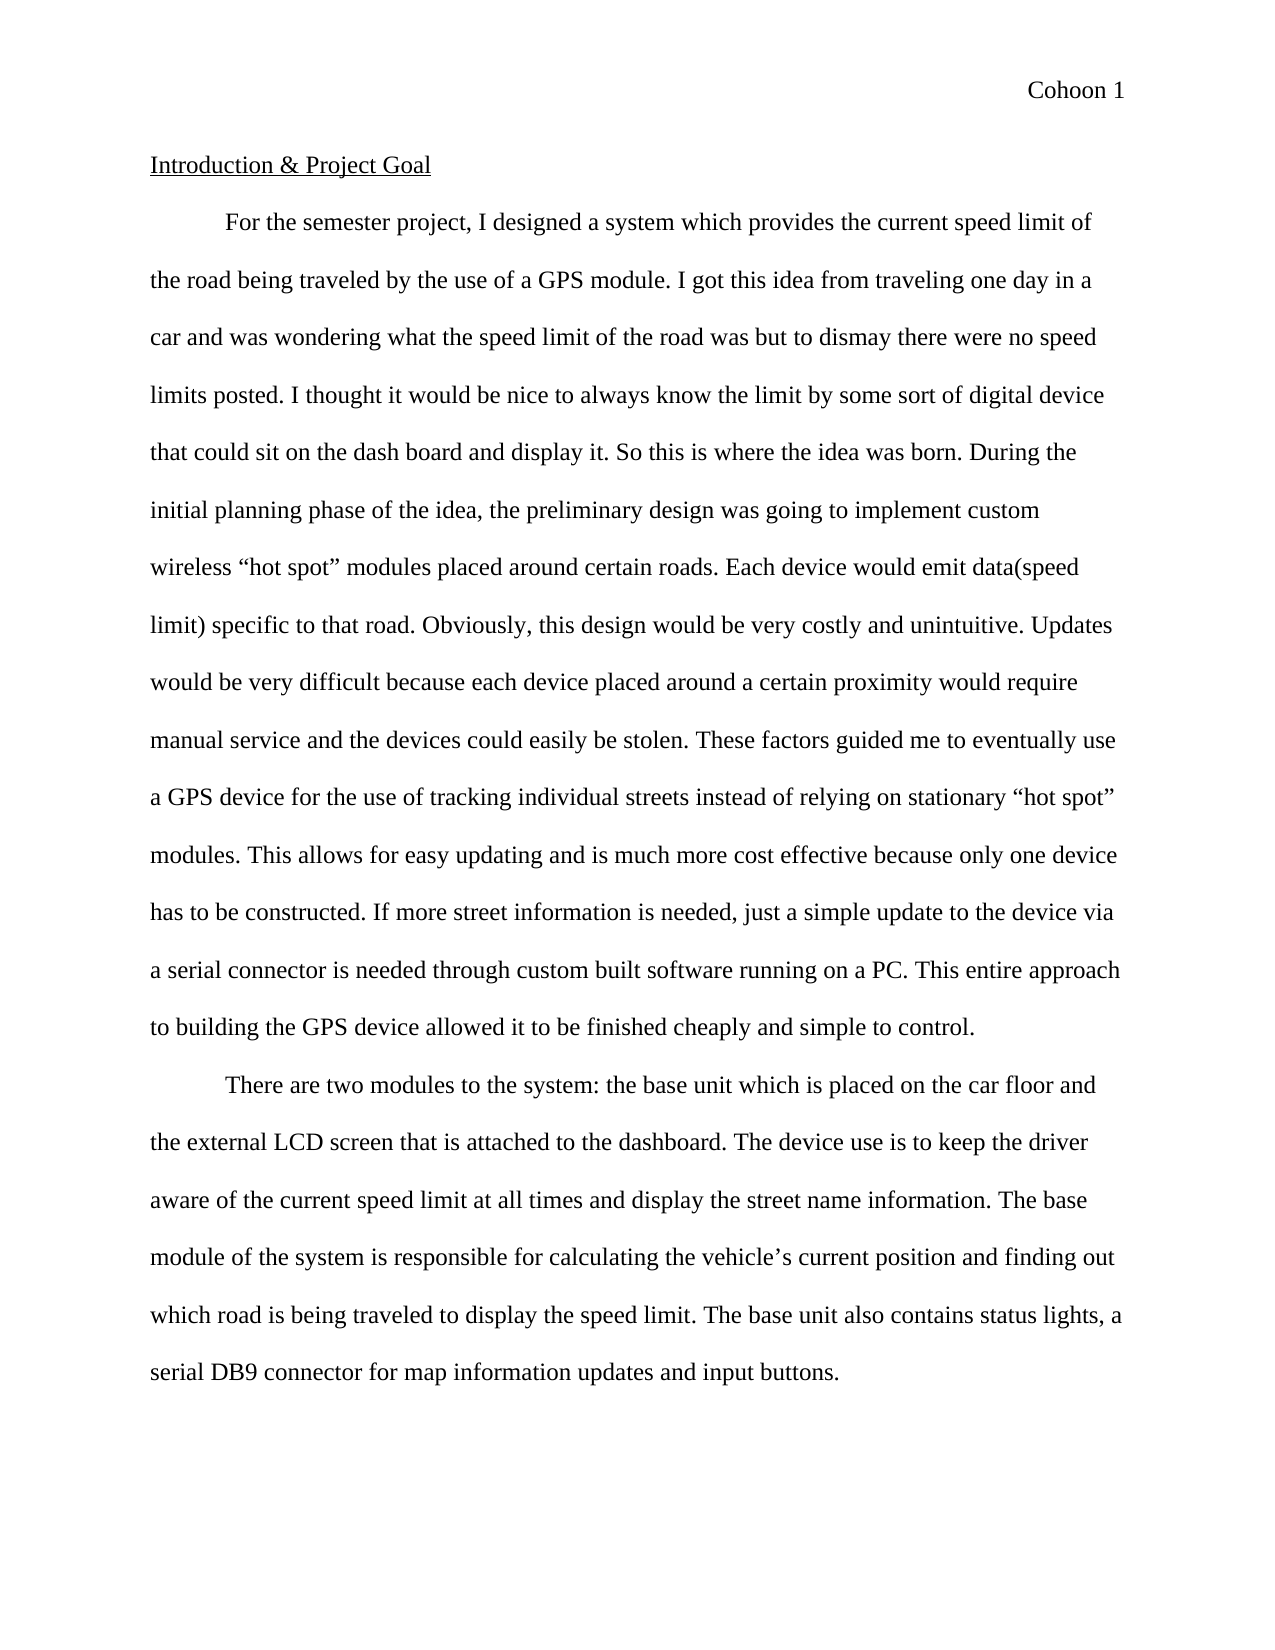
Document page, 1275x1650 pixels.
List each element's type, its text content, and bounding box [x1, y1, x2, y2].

text Introduction & Project Goal [150, 150, 1125, 179]
text There are two modules to the system: the base unit which is placed on the car floor and the external LCD screen that is attached to the dashboard. The device use is to keep the driver aware of the current speed limit at all times and display the street name information. The base module of the system is responsible for calculating the vehicle’s current position and finding out which road is being traveled to display the speed limit. The base unit also contains status lights, a serial DB9 connector for map information updates and input buttons. [150, 1070, 1125, 1386]
text For the semester project, I designed a system which provides the current speed limit of the road being traveled by the use of a GPS module. I got this idea from traveling one day in a car and was wondering what the speed limit of the road was but to dismay there were no speed limits posted. I thought it would be nice to always know the limit by some sort of digital device that could sit on the dash board and display it. So this is where the idea was born. During the initial planning phase of the idea, the preliminary design was going to implement custom wireless “hot spot” modules placed around certain roads. Each device would emit data(speed limit) specific to that road. Obviously, this design would be very costly and unintuitive. Updates would be very difficult because each device placed around a certain proximity would require manual service and the devices could easily be stolen. These factors guided me to eventually use a GPS device for the use of tracking individual streets instead of relying on stationary “hot spot” modules. This allows for easy updating and is much more cost effective because only one device has to be constructed. If more street information is needed, just a simple update to the device via a serial connector is needed through custom built software running on a PC. This entire approach to building the GPS device allowed it to be finished cheaply and simple to control. [150, 207, 1125, 1041]
